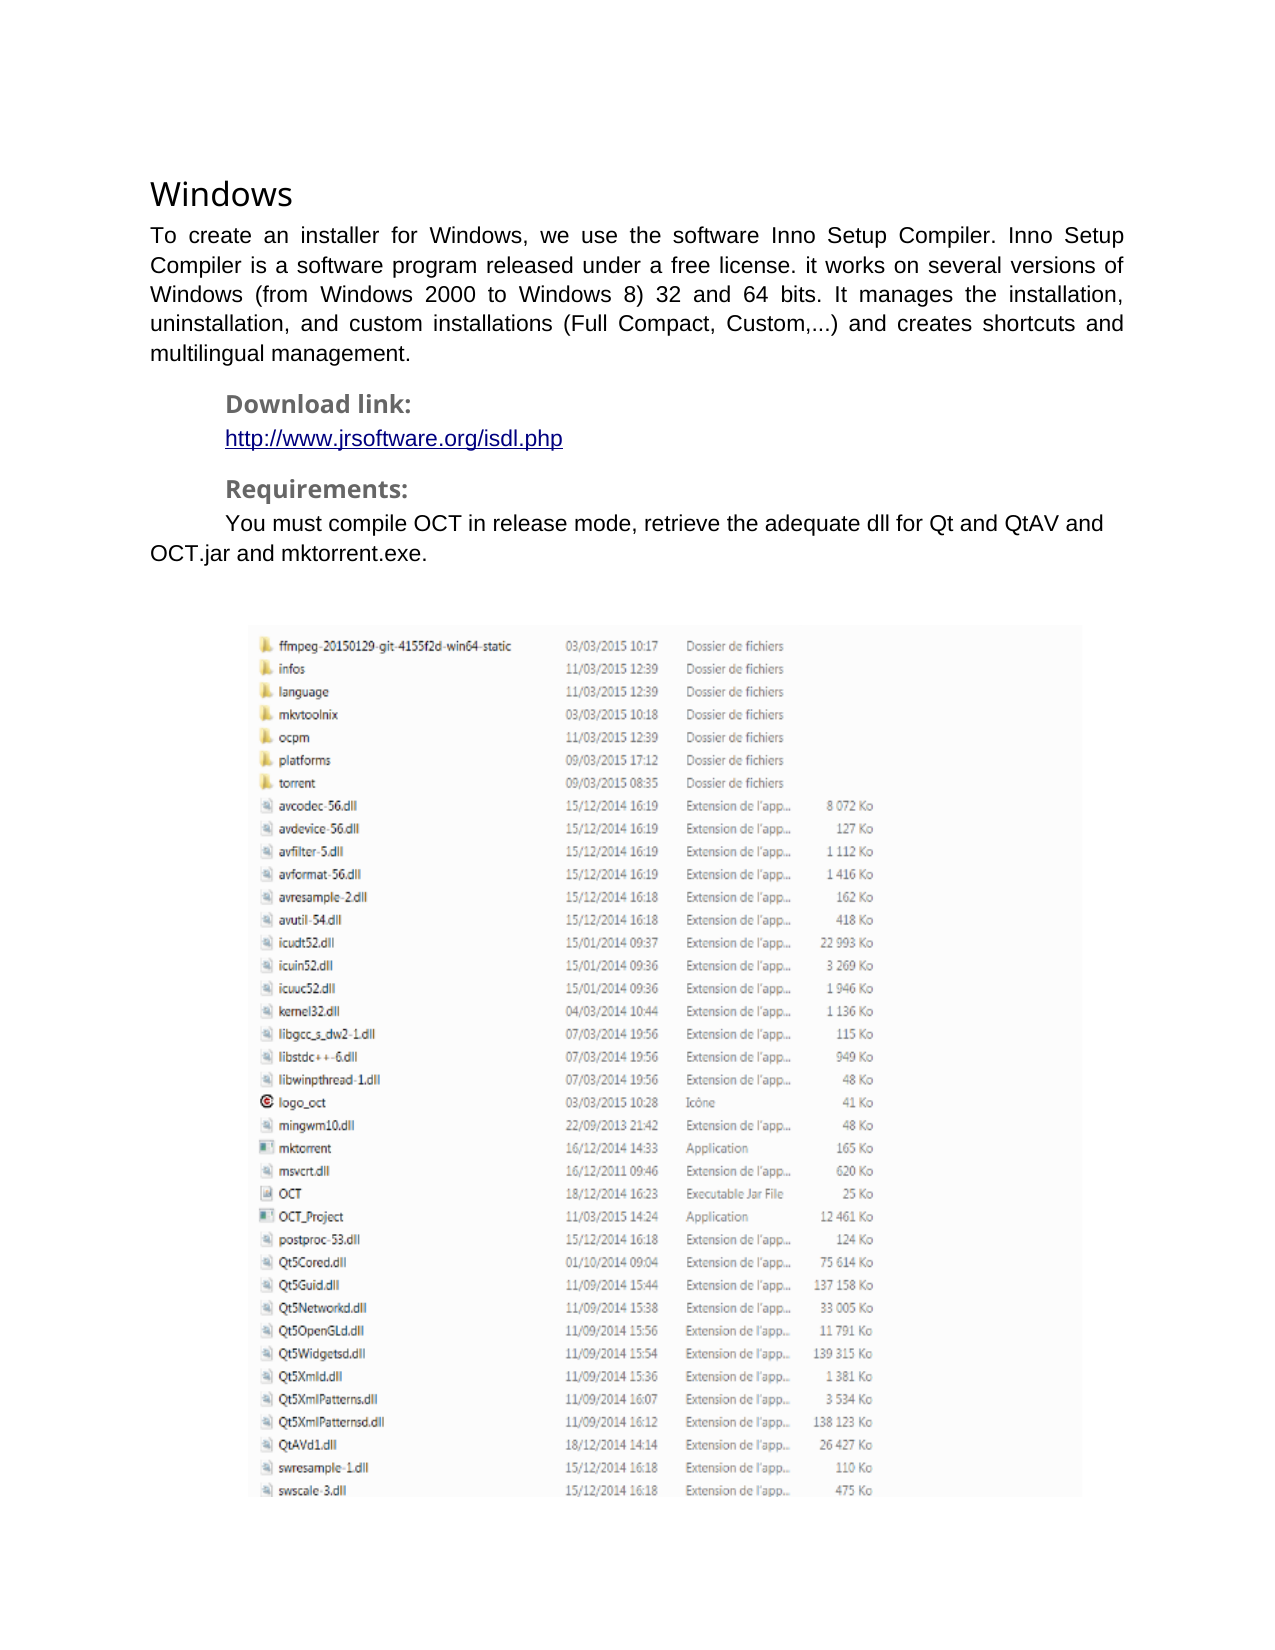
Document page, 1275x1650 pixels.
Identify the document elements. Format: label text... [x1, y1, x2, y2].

picture [247, 625, 1083, 1497]
text http://www.jrsoftware.org/isdl.php [150, 426, 1125, 451]
text To create an installer for Windows, we use the software Inno Setup Compiler. Inno Setup Compiler is a software program released under a free license. it works on several versions of Windows (from Windows 2000 to Windows 8) 32 and 64 bits. It manages the installation, uninstallation, and custom installations (Full Compact, Custom,...) and creates shortcuts and multilingual management. [150, 223, 1125, 366]
text You must compile OCT in release mode, retrieve the adequate dll for Qt and QtAV and OCT.jar and mktorrent.exe. [150, 511, 1125, 566]
subtitle Windows [150, 171, 1125, 216]
subtitle Download link: [150, 387, 1125, 421]
subtitle Requirements: [150, 472, 1125, 506]
